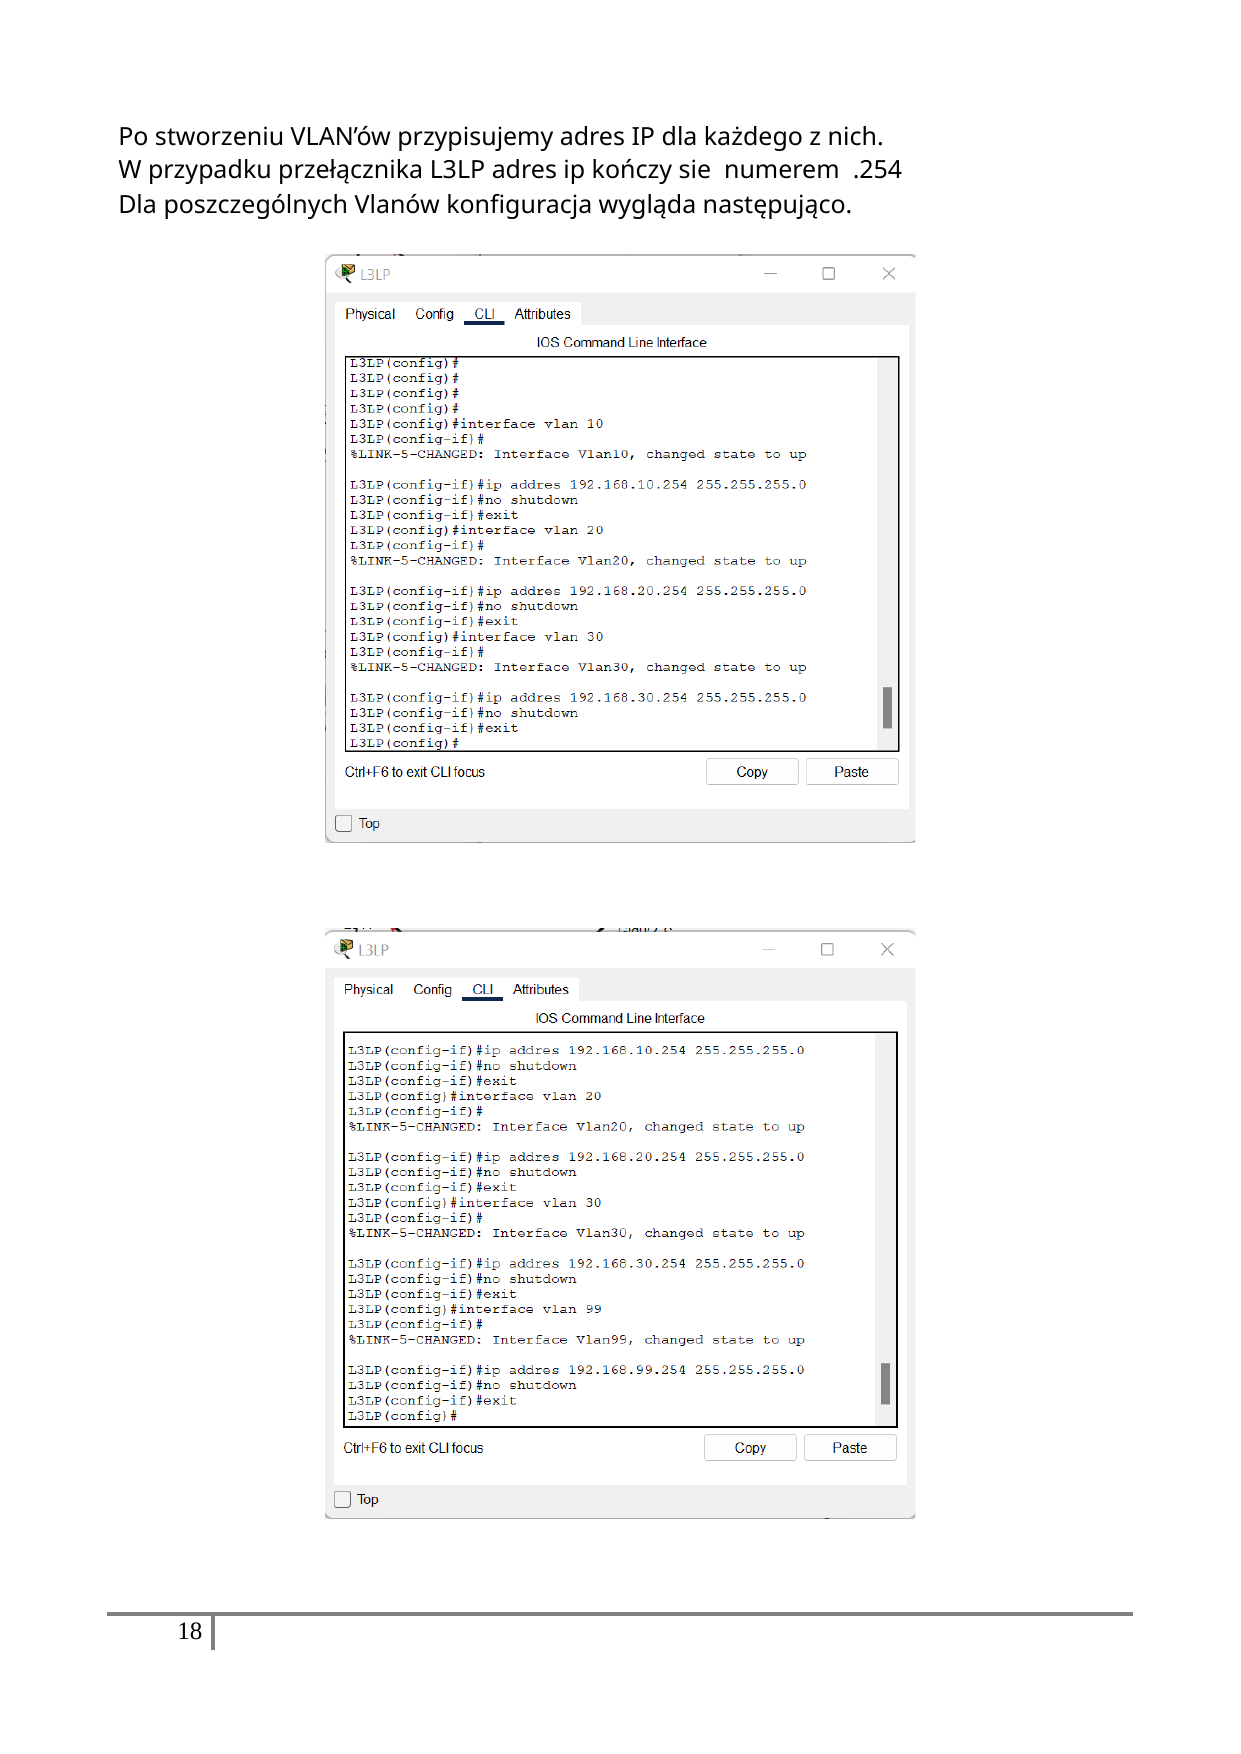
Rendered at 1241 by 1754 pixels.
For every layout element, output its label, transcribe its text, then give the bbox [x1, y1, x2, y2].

text W przypadku przełącznika L3LP adres ip kończy sie numerem .254 [118, 152, 1122, 186]
picture [325, 928, 916, 1519]
text Po stworzeniu VLAN’ów przypisujemy adres IP dla każdego z nich. [118, 118, 1122, 152]
text Dla poszczególnych Vlanów konfiguracja wygląda następująco. [118, 186, 1122, 220]
picture [325, 254, 916, 843]
